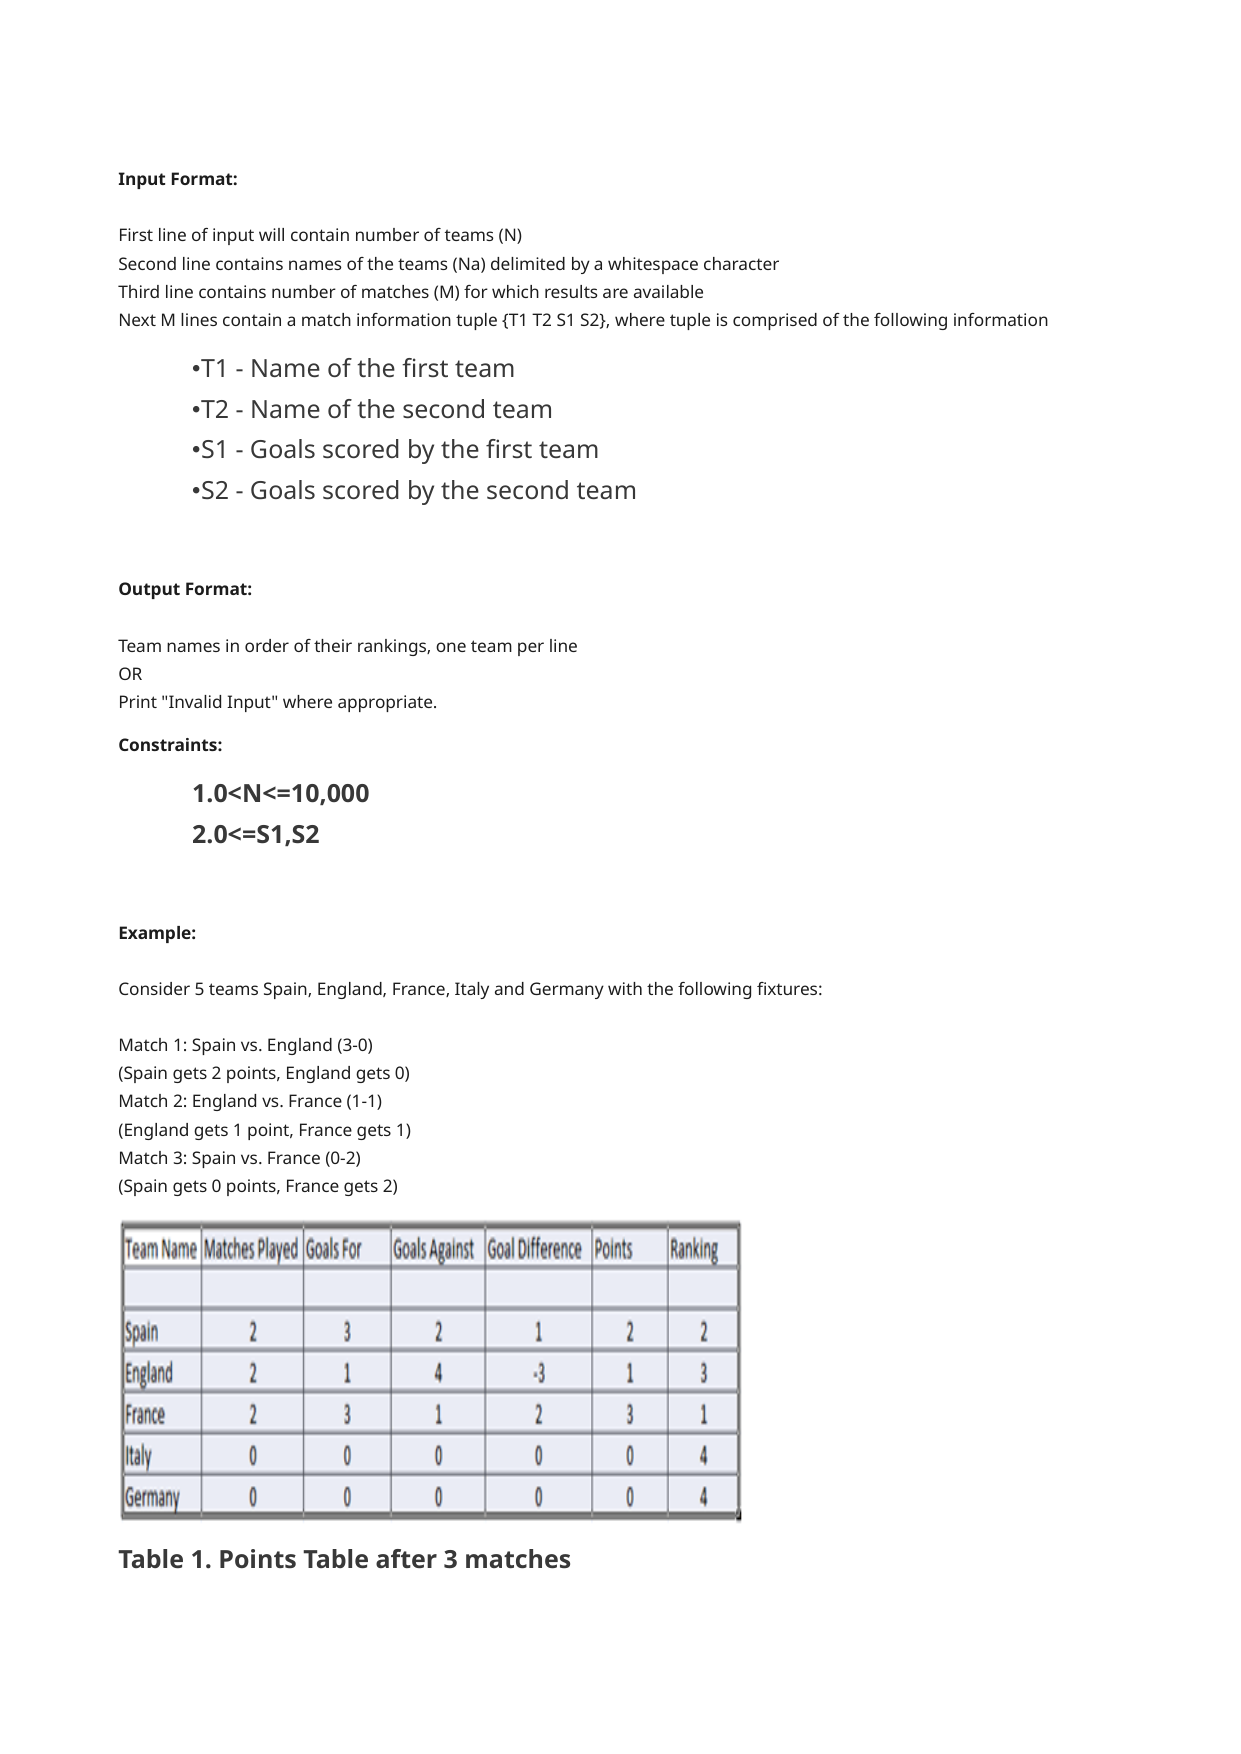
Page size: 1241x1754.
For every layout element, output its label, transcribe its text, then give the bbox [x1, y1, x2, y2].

text Table 1. Points Table after 3 matches [118, 1217, 1122, 1575]
text Constraints: [118, 733, 1122, 756]
list S1 - Goals scored by the first team [118, 432, 1122, 466]
picture [118, 1216, 744, 1529]
list 0<=S1,S2 [118, 816, 1122, 850]
list S2 - Goals scored by the second team [118, 473, 1122, 507]
list 0<N<=10,000 [118, 775, 1122, 809]
list T2 - Name of the second team [118, 391, 1122, 425]
text Input Format: First line of input will contain number of teams (N) Second line contains names of the teams (Na) delimited by a whitespace character Third line contains number of matches (M) for which results are available Next M lines contain a match information tuple {T1 T2 S1 S2}, where tuple is comprised of the following information [118, 167, 1122, 331]
text Output Format: Team names in order of their rankings, one team per line OR Print "Invalid Input" where appropriate. [118, 577, 1122, 713]
text Example: Consider 5 teams Spain, England, France, Italy and Germany with the following fixtures: Match 1: Spain vs. England (3-0) (Spain gets 2 points, England gets 0) Match 2: England vs. France (1-1) (England gets 1 point, France gets 1) Match 3: Spain vs. France (0-2) (Spain gets 0 points, France gets 2) [118, 921, 1122, 1197]
list T1 - Name of the first team [118, 351, 1122, 384]
